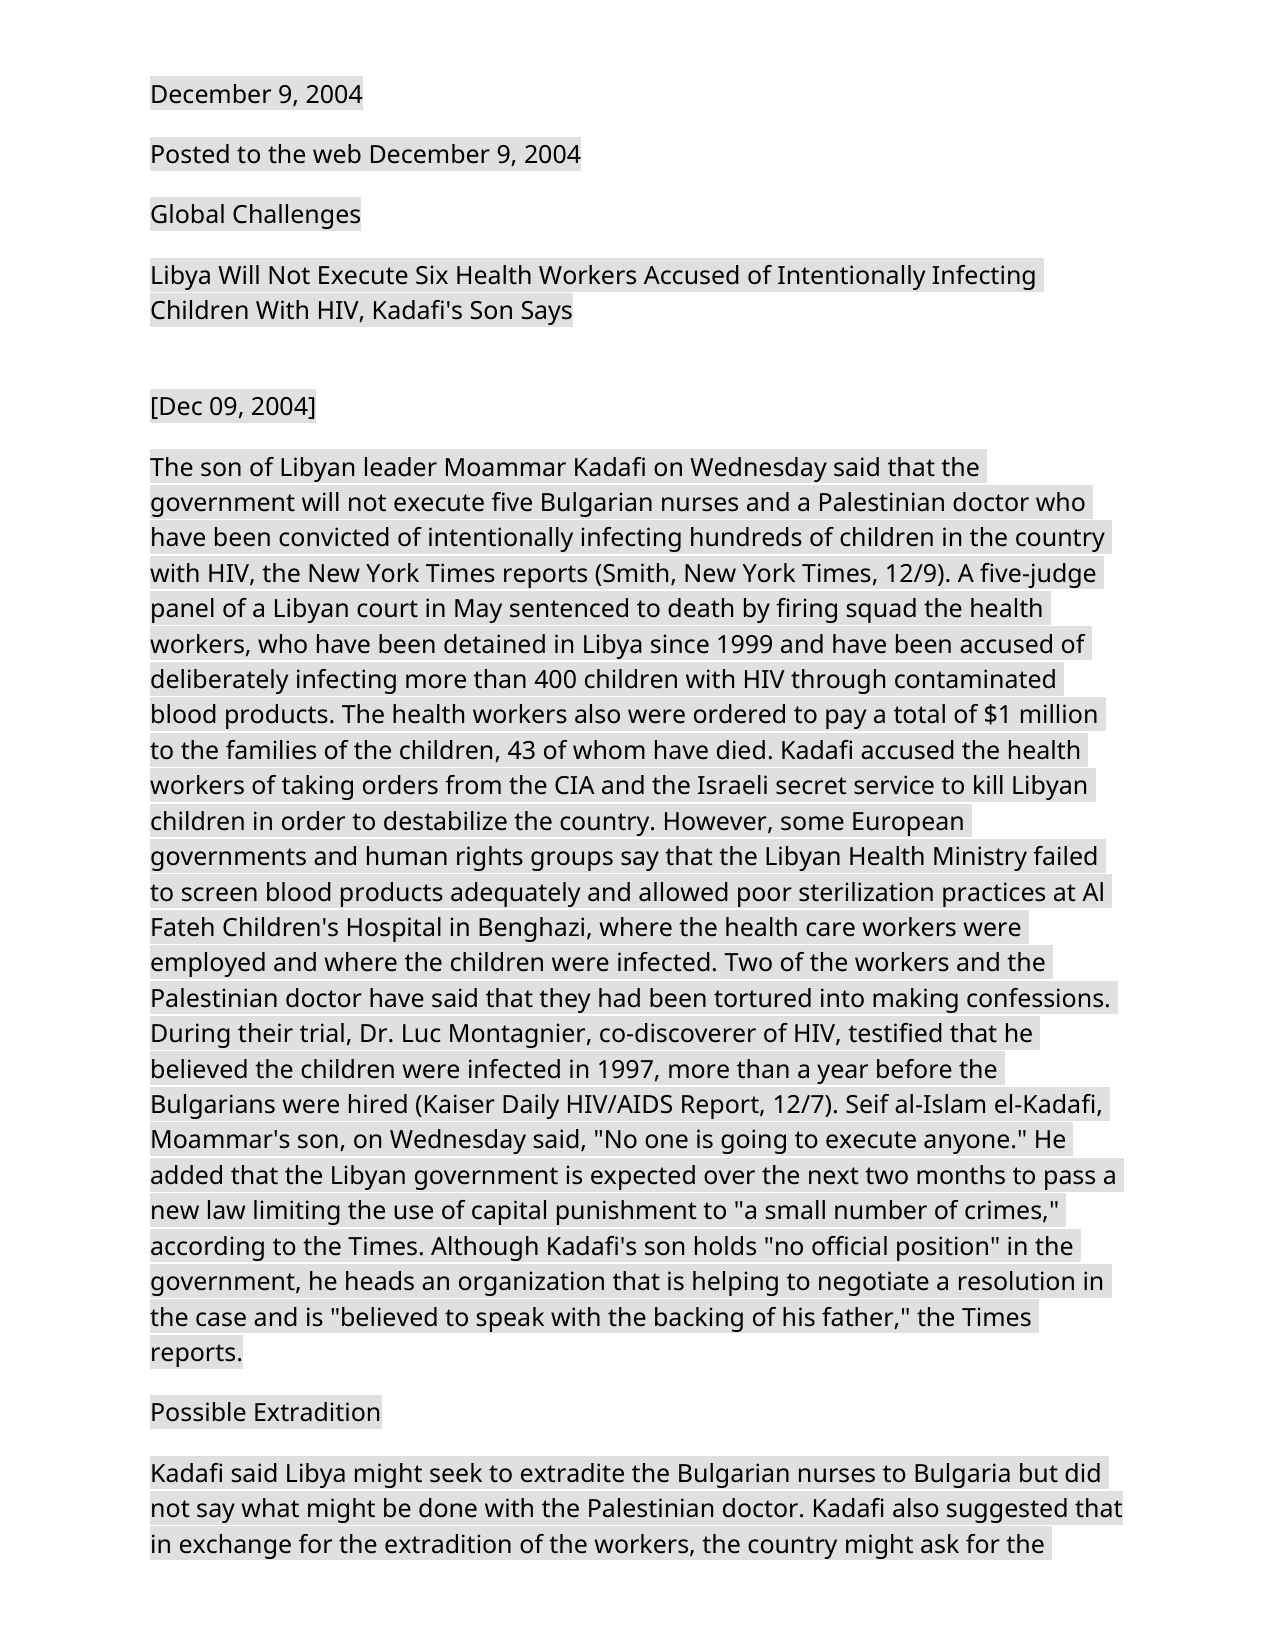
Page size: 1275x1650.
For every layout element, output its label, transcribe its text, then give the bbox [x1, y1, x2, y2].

text Global Challenges [150, 196, 1125, 231]
text December 9, 2004 [150, 75, 1125, 110]
text The son of Libyan leader Moammar Kadafi on Wednesday said that the government will not execute five Bulgarian nurses and a Palestinian doctor who have been convicted of intentionally infecting hundreds of children in the country with HIV, the New York Times reports (Smith, New York Times, 12/9). A five-judge panel of a Libyan court in May sentenced to death by firing squad the health workers, who have been detained in Libya since 1999 and have been accused of deliberately infecting more than 400 children with HIV through contaminated blood products. The health workers also were ordered to pay a total of $1 million to the families of the children, 43 of whom have died. Kadafi accused the health workers of taking orders from the CIA and the Israeli secret service to kill Libyan children in order to destabilize the country. However, some European governments and human rights groups say that the Libyan Health Ministry failed to screen blood products adequately and allowed poor sterilization practices at Al Fateh Children's Hospital in Benghazi, where the health care workers were employed and where the children were infected. Two of the workers and the Palestinian doctor have said that they had been tortured into making confessions. During their trial, Dr. Luc Montagnier, co-discoverer of HIV, testified that he believed the children were infected in 1997, more than a year before the Bulgarians were hired (Kaiser Daily HIV/AIDS Report, 12/7). Seif al-Islam el-Kadafi, Moammar's son, on Wednesday said, "No one is going to execute anyone." He added that the Libyan government is expected over the next two months to pass a new law limiting the use of capital punishment to "a small number of crimes," according to the Times. Although Kadafi's son holds "no official position" in the government, he heads an organization that is helping to negotiate a resolution in the case and is "believed to speak with the backing of his father," the Times reports. [150, 448, 1125, 1369]
text Possible Extradition [150, 1394, 1125, 1429]
text Kadafi said Libya might seek to extradite the Bulgarian nurses to Bulgaria but did not say what might be done with the Palestinian doctor. Kadafi also suggested that in exchange for the extradition of the workers, the country might ask for the [150, 1454, 1125, 1560]
text Posted to the web December 9, 2004 [150, 135, 1125, 171]
text Libya Will Not Execute Six Health Workers Accused of Intentionally Infecting Children With HIV, Kadafi's Son Says [150, 256, 1125, 327]
text [Dec 09, 2004] [150, 352, 1125, 423]
